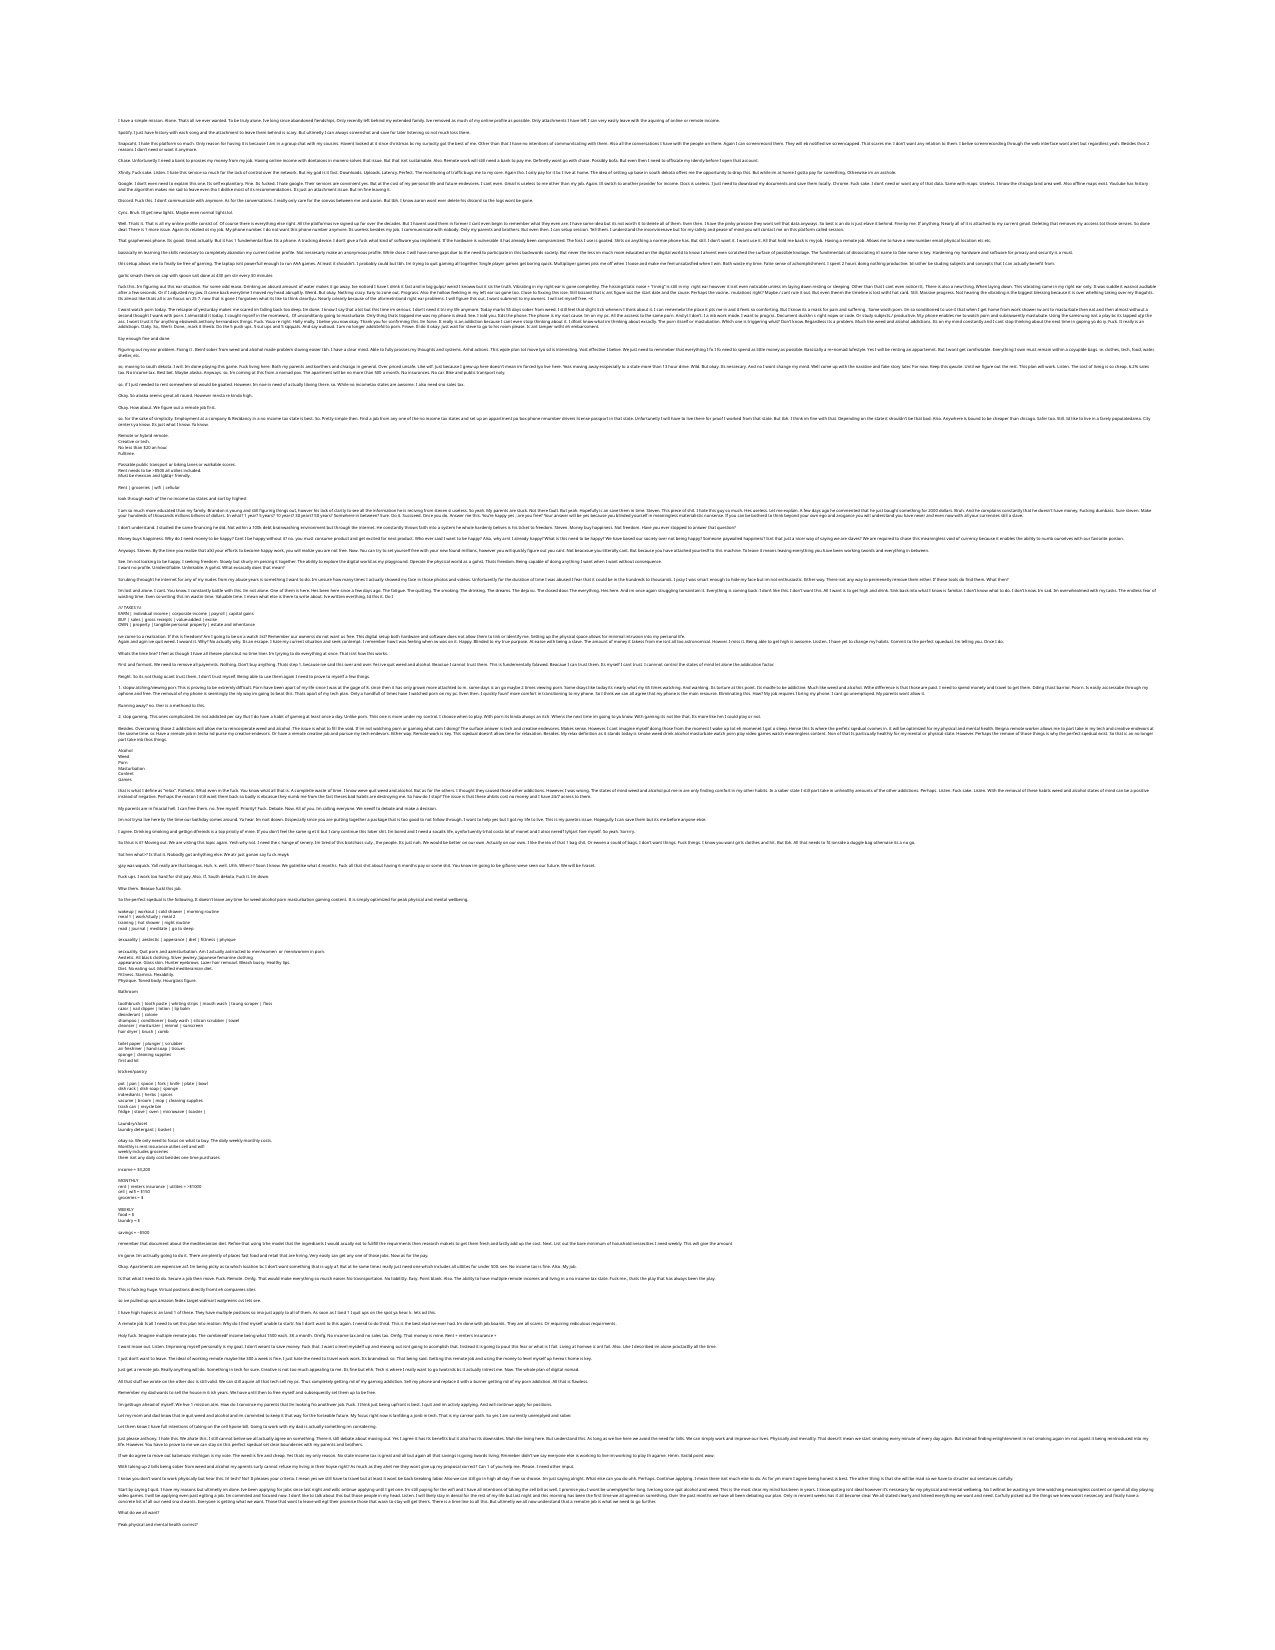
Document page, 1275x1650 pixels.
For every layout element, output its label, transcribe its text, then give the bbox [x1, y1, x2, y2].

text Wtw them. Beasue fuckl this job. [118, 886, 1157, 892]
text Physique. Toned body. Hourglass figure. [118, 977, 1157, 983]
text I just don’t want to leave. The ideal of working remote maybe like 300 a week is fine. I just hate the need to travel work work. Its braindead. so. That being said. Getting this remote job and using the money to level myself up herea t home is key. [118, 1356, 1157, 1361]
text Masturbation [118, 766, 1157, 771]
text So the perfect sqedual is the following. It doesn’t leave any time for weed alcohol porn masturbation gaming content. It is simply optimized for peak physical and mental wellbeing. [118, 897, 1157, 903]
text BUY | sales | gross receipts | value-added | excise [118, 617, 1157, 622]
text A remote job Is all I need to set this plan into motion. Why do I find myself unable to startr. No I don’t want to this again. I neesd to do thisd. This is the best elad ive ever had. Im done with job boards. They are all scams. Or requiring rediculous requirments. [118, 1321, 1157, 1327]
text there isnt any daily cost besides one time purchases [118, 1155, 1157, 1161]
text Porn [118, 760, 1157, 766]
text No less than $20 an hour. [118, 445, 1157, 450]
text Peak physical and mental health correct? [118, 1522, 1157, 1527]
text Diet. No eating out. Modified mediterainian diet. [118, 966, 1157, 972]
text im gone. Im actrually going to do it. There are plently of places fast food and retail that are hiring. Very easily can get any one of those jobs. Now as for the pay. [118, 1252, 1157, 1258]
text See. Im not looking to be happy. I seeking freedom. Slowly but shurly im peicing it together. The ability to explore the digital world as my playground. Operate the physical world as a gohst. Thats freedom. Being capable of doing anything I want when I want without consequence. [118, 559, 1157, 565]
text Games [118, 777, 1157, 783]
text Let my mom and dad know that ie quit weed and alcohol and im commited to keep it that way for the forseable future. My focus right now is lanfding a jonb in tech. That is my carrear path. So yes I am currently unemplyed and sober. [118, 1413, 1157, 1419]
text appearance. Glass skin. Hunter eyebrows. Lazer hair remoavl. Bleach bussy. Healthy lips. [118, 960, 1157, 966]
text sexuaality | aestectic | apperance | diet | fittness | phyique [118, 937, 1157, 943]
text garlic smash them on cap with spoon salt done at 430 pm stir every 30 minutes [118, 273, 1157, 278]
text pot | pan | spoon | fork | knife | plate | bowl [118, 1081, 1157, 1086]
text sponge | cleaning supplies [118, 1052, 1157, 1058]
text Reight. So its not thatg ocant trust them. I don’t trust myself. Being able to use them again I need to prove to myself a few things. [118, 674, 1157, 679]
text Sot hen what>? Is that it. Nobodfy got anhything else. We atr just gonan say fu ck mwyk [118, 851, 1157, 857]
text Must be mexican and lgbtq+ friendly. [118, 473, 1157, 479]
text vacume | broom | mop | cleaning supplies [118, 1098, 1157, 1103]
text /// TAXES \\\ [118, 605, 1157, 611]
text Fulltime. [118, 450, 1157, 456]
text Spotify. I just have history with each song and the attachment to leave them behind is scary. But ultimetly I can always screenshot and save for later listening so not much loss there. [118, 129, 1157, 135]
text All that stuff we wrote on the other doc is still valid. We can still aquire all that tech sell my pc. Thus completely getting rid of my gaming addiction. Sell my phone and replace it with a burner getting rid of my porn addiction. All that is flawless. [118, 1378, 1157, 1384]
text Whats the time line? I feel as though I have all thesee plans but no time liner. Im tyrying to do everything at once. That isnt how this works. [118, 651, 1157, 657]
text Just get a remote job. Really anything will do. Something in tech for sure. Creative is not too much appealing to me. Its fine but ehh. Tech is where I really want to go twotrrds bc it actually intrest me. Now. The whole plan of digital nomad. [118, 1367, 1157, 1373]
text kitchen/pantry [118, 1069, 1157, 1075]
text deorderant | colone [118, 1012, 1157, 1018]
text shampoo | conditioner | body wash | silicon scrubber | towel [118, 1018, 1157, 1023]
text laundry detergant | basket | [118, 1126, 1157, 1132]
text Fittness. Stamina. Flexability. [118, 972, 1157, 977]
text air freshiner | hand soap | tissues [118, 1046, 1157, 1052]
text weekly includes groceries [118, 1149, 1157, 1155]
text I want no profile. Unidentifiable. Unlinkable. A gohst. What exsacally does that mean? [118, 565, 1157, 571]
text cell | wifi = $150 [118, 1189, 1157, 1195]
text toilet paper | plunger | scrubber [118, 1041, 1157, 1046]
text Fuck ups. I work too hard for shit pay. Also. tf. South dekota. Fuck it. Im down. [118, 874, 1157, 880]
text read | journal | meditate | go to sleep [118, 926, 1157, 932]
text With taking up 2 bills being sober from weed and alcohol my aprents surly cannot refuse my living in their hoyse right? As much as they ahet me they wont give up my proposal correct? Can 1 of you help me. Please. I need other imput. [118, 1464, 1157, 1470]
text Okay. So alaska seems great all round. However rensta re kinda high. [118, 393, 1157, 399]
text Rent needs to be >$500 all utilies included. [118, 468, 1157, 473]
text yjay was wquick. Yall really are that bnogas. Huh. k. well. Uhh. When>? Soon I know. We gotmlike what 4 months. Fuck all that shit about having 6 months pay or some shit. You know im going to be gifione; weve seen our future. We will be hraset. [118, 863, 1157, 869]
text meal 1 | work/study | meal 2 [118, 914, 1157, 920]
text okay so. We only need to focus on what to buy. The daily weekly monthly costs. [118, 1138, 1157, 1144]
text Holy fuck. Imagine multiple remote jobs. The combinedf income being what 1500 each. 3K a month. Omfg. No income tax and no sales tax. Omfg. That monwy is mine. Rent + renters insurance + [118, 1333, 1157, 1338]
text I agree. Drinking smoking and gettign dfreinds is a top priotiy of mine. If you don’t feel the same ig et it but I cany continue this lober shit. Im bored and I need a socailk life, uynfortuently trhat costa lot of monet and I alsoi neredf tyhjart fore myself. So yeah. Sorrrry. [118, 828, 1157, 834]
text groceries = $ [118, 1195, 1157, 1201]
text look through each of the no income tax states and sort by highest [118, 496, 1157, 502]
text income = $3,200 [118, 1167, 1157, 1172]
text Creative or tech. [118, 439, 1157, 445]
text Passable public transport or biking lanes or walkable scores. [118, 462, 1157, 468]
text Weed [118, 754, 1157, 760]
text trash can | recycle bin [118, 1103, 1157, 1109]
text Running away? no. ther is a methond to this. [118, 702, 1157, 708]
text MONTHLY [118, 1178, 1157, 1184]
text dish rack | dish soap | sponge [118, 1086, 1157, 1092]
text Rent | groceries | wifi | cellular [118, 485, 1157, 491]
text food = $ [118, 1212, 1157, 1218]
text Im gettiugn ahead of myself. We hve 1 mission atm. How do I convince my parents that Im looking fro anothwer job. Fuck. I think just being upfront is best. I quit and im activly applying. And will continue apply for positions. [118, 1401, 1157, 1407]
text This is fucking huge. Virtual postions directly fromt eh companies sites [118, 1287, 1157, 1293]
text Remember my dad wants to sell the house in 6 ish years. We have until then to free myself and subsequently set them up to be free. [118, 1390, 1157, 1396]
text Okay. How about. We figure out a remote job first. [118, 404, 1157, 410]
text My parents are in finacial hell. I can free them. no. free myself. Priority? Fuck. Debate. Now. All of you. Im calling everyone. We needf to debate and make a decision. [118, 806, 1157, 811]
text Bathroom [118, 989, 1157, 995]
text training | hot shower | night routine [118, 920, 1157, 926]
text fridge | stove | oven | microwave | toaster | [118, 1109, 1157, 1115]
text indrediants | herbs | spices [118, 1092, 1157, 1098]
text secxuality. Quit porn and aamsturbation. Am I actually aatrracted to men/women or men/women in porn. [118, 949, 1157, 954]
text savings = ~$500 [118, 1229, 1157, 1235]
text so ive pulled up ups amazon fedex target walmart walgreens cvs lets see. [118, 1298, 1157, 1304]
text Eay enough fine and done. [118, 336, 1157, 342]
text Cync. Bruh. Ill get new lights. Maybe even normal lights lol. [118, 210, 1157, 216]
text EARN | individual income | corporate income | payroll | capital gains [118, 611, 1157, 617]
text What do we all want? [118, 1510, 1157, 1516]
text Remote or hybrid remote. [118, 433, 1157, 439]
text cleanser | mosturizer | reninol | sunscreen [118, 1023, 1157, 1029]
text Let them know I have full intentions of taking on the cell hpone bill. Going to work with my dad is actually something im considering. [118, 1424, 1157, 1430]
text Is that what I need to do. Secure a job then move. Fuck. Remote. Omfg. That would make everything so muich eaiser. No trasnsportaion. No liabilitty. Easy. Point blank. Also. The ability to have multiple remote incomes and living in a no income tax state. Fuck me., thats the play that has always been the play. [118, 1275, 1157, 1281]
text Aestetic. All black clothing. Silver jewlery. Japanese femanine clothing [118, 954, 1157, 960]
text rent | renters insurance | utilites = >$1000 [118, 1184, 1157, 1189]
text laundry = $ [118, 1218, 1157, 1224]
text first aid kit [118, 1058, 1157, 1063]
text hair dryer | brush | comb [118, 1029, 1157, 1035]
text wakeup | workout | cold shower | morning routine [118, 909, 1157, 914]
text Discord. Fuck this. I don’t communicate with anymore. As for the conversations. I really only care for the convos between me and aaron. But tbh. I know aaron wont ever delete his discord so the logs wont be gone. [118, 198, 1157, 204]
text Alcohol [118, 748, 1157, 754]
text Okay. Apartments are expensive asf. Im being picky as to which location bc I don’t want something that is ugly af. But at he same time.i really just need one which includes all ultiites for under 500. see. No income tax is fine. Also. My job. [118, 1264, 1157, 1270]
text razor | nail clipper | lotion | lip balm [118, 1006, 1157, 1012]
text WEEKLY [118, 1207, 1157, 1212]
text I have high hopes ic an land 1 of these. They have multiple postions so ima just apply to all of them. As soon as I land 1 I quit ups on the spot ya hear. k. lets od this. [118, 1310, 1157, 1316]
text Im not tryna live here by the time our bothday comes around. Ya hear. Im noit doiwn. Esspecially since you are putting together a package that is too good to not follow through. I want to help yes but I got my life to live. This is my paretns issue. Hopegully I can save them but its me before anyone ekse. [118, 817, 1157, 823]
text If we do agree to move out kalamazo michigan is my vote. The weed is fire and cheap. Yes thats my only reason. No state income tax is great and all but again all that savings is going twords living. Rmmeber didn’t we say everyone else is working to live im working to play th agame. Hmm. Vaslid point wow. [118, 1453, 1157, 1459]
text toothbrush | tooth paste | whiting strips | mouth wash | toung scraper | floss [118, 1000, 1157, 1006]
text Content [118, 771, 1157, 777]
text Laundry/closet [118, 1121, 1157, 1126]
text Figuring out my ear problem. Fixing it . Beinf sober from weed and alcohol made problem sloving easier tbh. I have a clear mind. Able to fully prosses my thoughts and systems. Anhd actions. This wjole plan tot move tyo sd is interesting. Vost effective I belive. We just need to remmeber that everything I fo I fo need to spend as little money as possible. Bassically a m=nomad lufestyle. Yes I will be renting an appartemnt. But I wont get comfrotable. Everything I own must remain within a coyuplde bags. ie. clothes, tech, food, water, shelter, etc. [118, 347, 1157, 359]
text so. if I just needed to rent somewhere sd would be goated. However. Im noe in need of actually libving there. so. While no incometax states are awsome. I also need sno sales tax. [118, 382, 1157, 387]
text OWN | property | tangible personal property | estate and inheritance [118, 622, 1157, 628]
text Monthly is rent insurance utilies cell and wifi [118, 1144, 1157, 1149]
